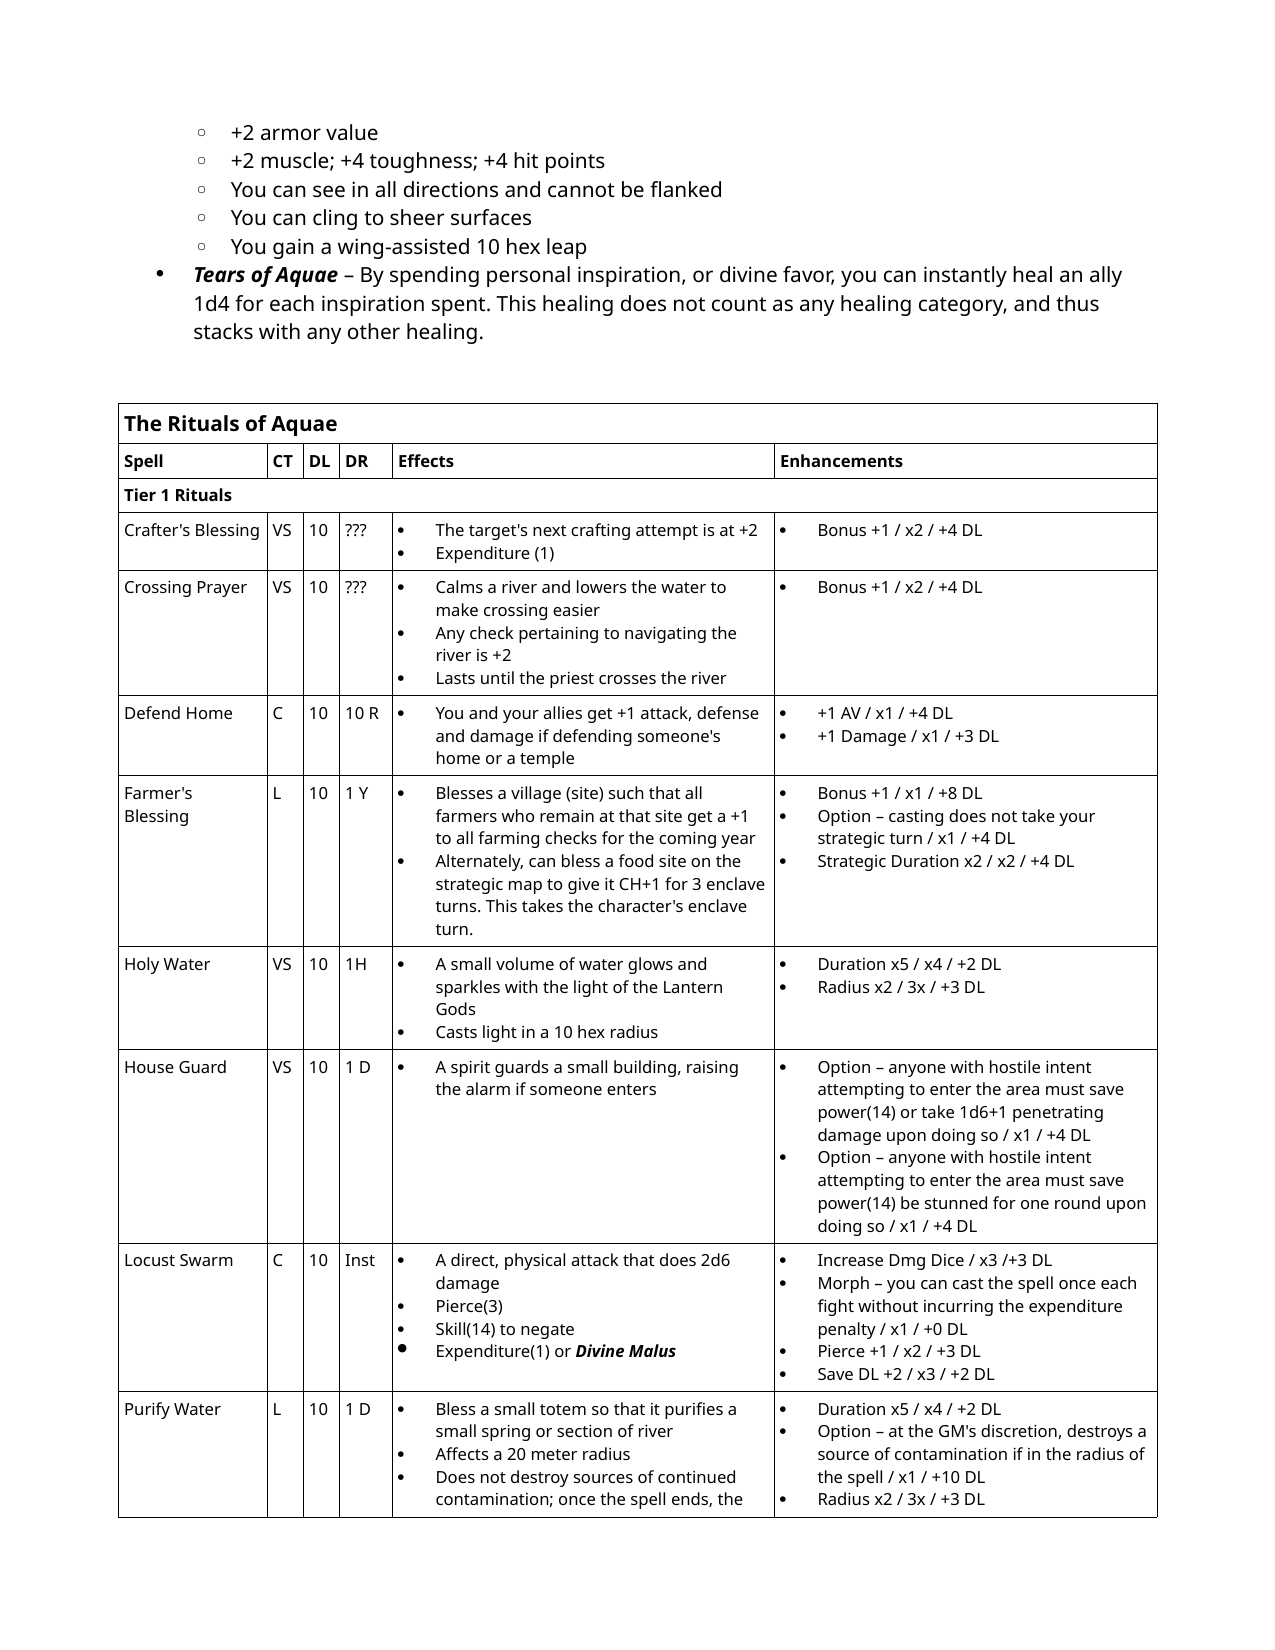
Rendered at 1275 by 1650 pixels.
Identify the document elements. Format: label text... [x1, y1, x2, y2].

table_cell Duration x5 / x4 / +2 DL Option – at the GM's discretion, destroys a source of contamination if in the radius of the spell / x1 / +10 DL Radius x2 / 3x / +3 DL [775, 1392, 1157, 1516]
table_cell Blesses a village (site) such that all farmers who remain at that site get a +1 to all farming checks for the coming year Alternately, can bless a food site on the strategic map to give it CH+1 for 3 enclave turns. This takes the character's enclave turn. [393, 776, 774, 946]
table_cell Spell [119, 444, 267, 478]
table_cell ??? [340, 513, 392, 570]
table_cell 10 [304, 947, 339, 1049]
table_cell 10 [304, 696, 339, 775]
table_cell A small volume of water glows and sparkles with the light of the Lantern Gods Casts light in a 10 hex radius [393, 947, 774, 1049]
table_cell Option – anyone with hostile intent attempting to enter the area must save power(14) or take 1d6+1 penetrating damage upon doing so / x1 / +4 DL Option – anyone with hostile intent attempting to enter the area must save power(14) be stunned for one round upon doing so / x1 / +4 DL [775, 1050, 1157, 1243]
table_cell Locust Swarm [119, 1244, 267, 1391]
table_cell ??? [340, 571, 392, 695]
table_cell Defend Home [119, 696, 267, 775]
table_cell 1 D [340, 1050, 392, 1243]
list You gain a wing-assisted 10 hex leap [193, 232, 1157, 260]
table_cell Increase Dmg Dice / x3 /+3 DL Morph – you can cast the spell once each fight without incurring the expenditure penalty / x1 / +0 DL Pierce +1 / x2 / +3 DL Save DL +2 / x3 / +2 DL [775, 1244, 1157, 1391]
table_cell L [268, 1392, 303, 1516]
table_cell 10 [304, 513, 339, 570]
table_cell C [268, 1244, 303, 1391]
table_cell 1H [340, 947, 392, 1049]
table_cell Crafter's Blessing [119, 513, 267, 570]
table_cell Calms a river and lowers the water to make crossing easier Any check pertaining to navigating the river is +2 Lasts until the priest crosses the river [393, 571, 774, 695]
table_cell VS [268, 571, 303, 695]
table_cell Bonus +1 / x2 / +4 DL [775, 571, 1157, 695]
table_cell 10 [304, 571, 339, 695]
table_cell VS [268, 513, 303, 570]
table_cell 10 [304, 776, 339, 946]
table_cell Enhancements [775, 444, 1157, 478]
table_cell DR [340, 444, 392, 478]
table_cell A direct, physical attack that does 2d6 damage Pierce(3) Skill(14) to negate Expenditure(1) or Divine Malus [393, 1244, 774, 1391]
table_cell Duration x5 / x4 / +2 DL Radius x2 / 3x / +3 DL [775, 947, 1157, 1049]
table_cell DL [304, 444, 339, 478]
table_cell VS [268, 1050, 303, 1243]
table_cell 10 R [340, 696, 392, 775]
table_header The Rituals of Aquae [119, 404, 1157, 443]
table_cell Inst [340, 1244, 392, 1391]
list +2 armor value [193, 118, 1157, 147]
list You can cling to sheer surfaces [193, 203, 1157, 232]
table_cell +1 AV / x1 / +4 DL +1 Damage / x1 / +3 DL [775, 696, 1157, 775]
table_cell L [268, 776, 303, 946]
table_cell VS [268, 947, 303, 1049]
table_cell CT [268, 444, 303, 478]
list +2 muscle; +4 toughness; +4 hit points [193, 147, 1157, 175]
table_cell A spirit guards a small building, raising the alarm if someone enters [393, 1050, 774, 1243]
table_cell Tier 1 Rituals [119, 479, 1157, 512]
table_cell Bless a small totem so that it purifies a small spring or section of river Affects a 20 meter radius Does not destroy sources of continued contamination; once the spell ends, the water will be fouled once again Expenditure(1) [393, 1392, 774, 1516]
table_cell Bonus +1 / x2 / +4 DL [775, 513, 1157, 570]
table_cell 10 [304, 1050, 339, 1243]
table_cell 1 Y [340, 776, 392, 946]
table_cell 10 [304, 1392, 339, 1516]
table_cell House Guard [119, 1050, 267, 1243]
table_cell You and your allies get +1 attack, defense and damage if defending someone's home or a temple [393, 696, 774, 775]
table_cell Purify Water [119, 1392, 267, 1516]
table_cell Farmer's Blessing [119, 776, 267, 946]
table_cell 1 D [340, 1392, 392, 1516]
table_cell 10 [304, 1244, 339, 1391]
table_cell Holy Water [119, 947, 267, 1049]
table_cell Bonus +1 / x1 / +8 DL Option – casting does not take your strategic turn / x1 / +4 DL Strategic Duration x2 / x2 / +4 DL [775, 776, 1157, 946]
list Tears of Aquae – By spending personal inspiration, or divine favor, you can instantly heal an ally 1d4 for each inspiration spent. This healing does not count as any healing category, and thus stacks with any other healing. [156, 260, 1157, 346]
table_cell Crossing Prayer [119, 571, 267, 695]
table_cell C [268, 696, 303, 775]
table_cell The target's next crafting attempt is at +2 Expenditure (1) [393, 513, 774, 570]
table_cell Effects [393, 444, 774, 478]
list You can see in all directions and cannot be flanked [193, 175, 1157, 203]
